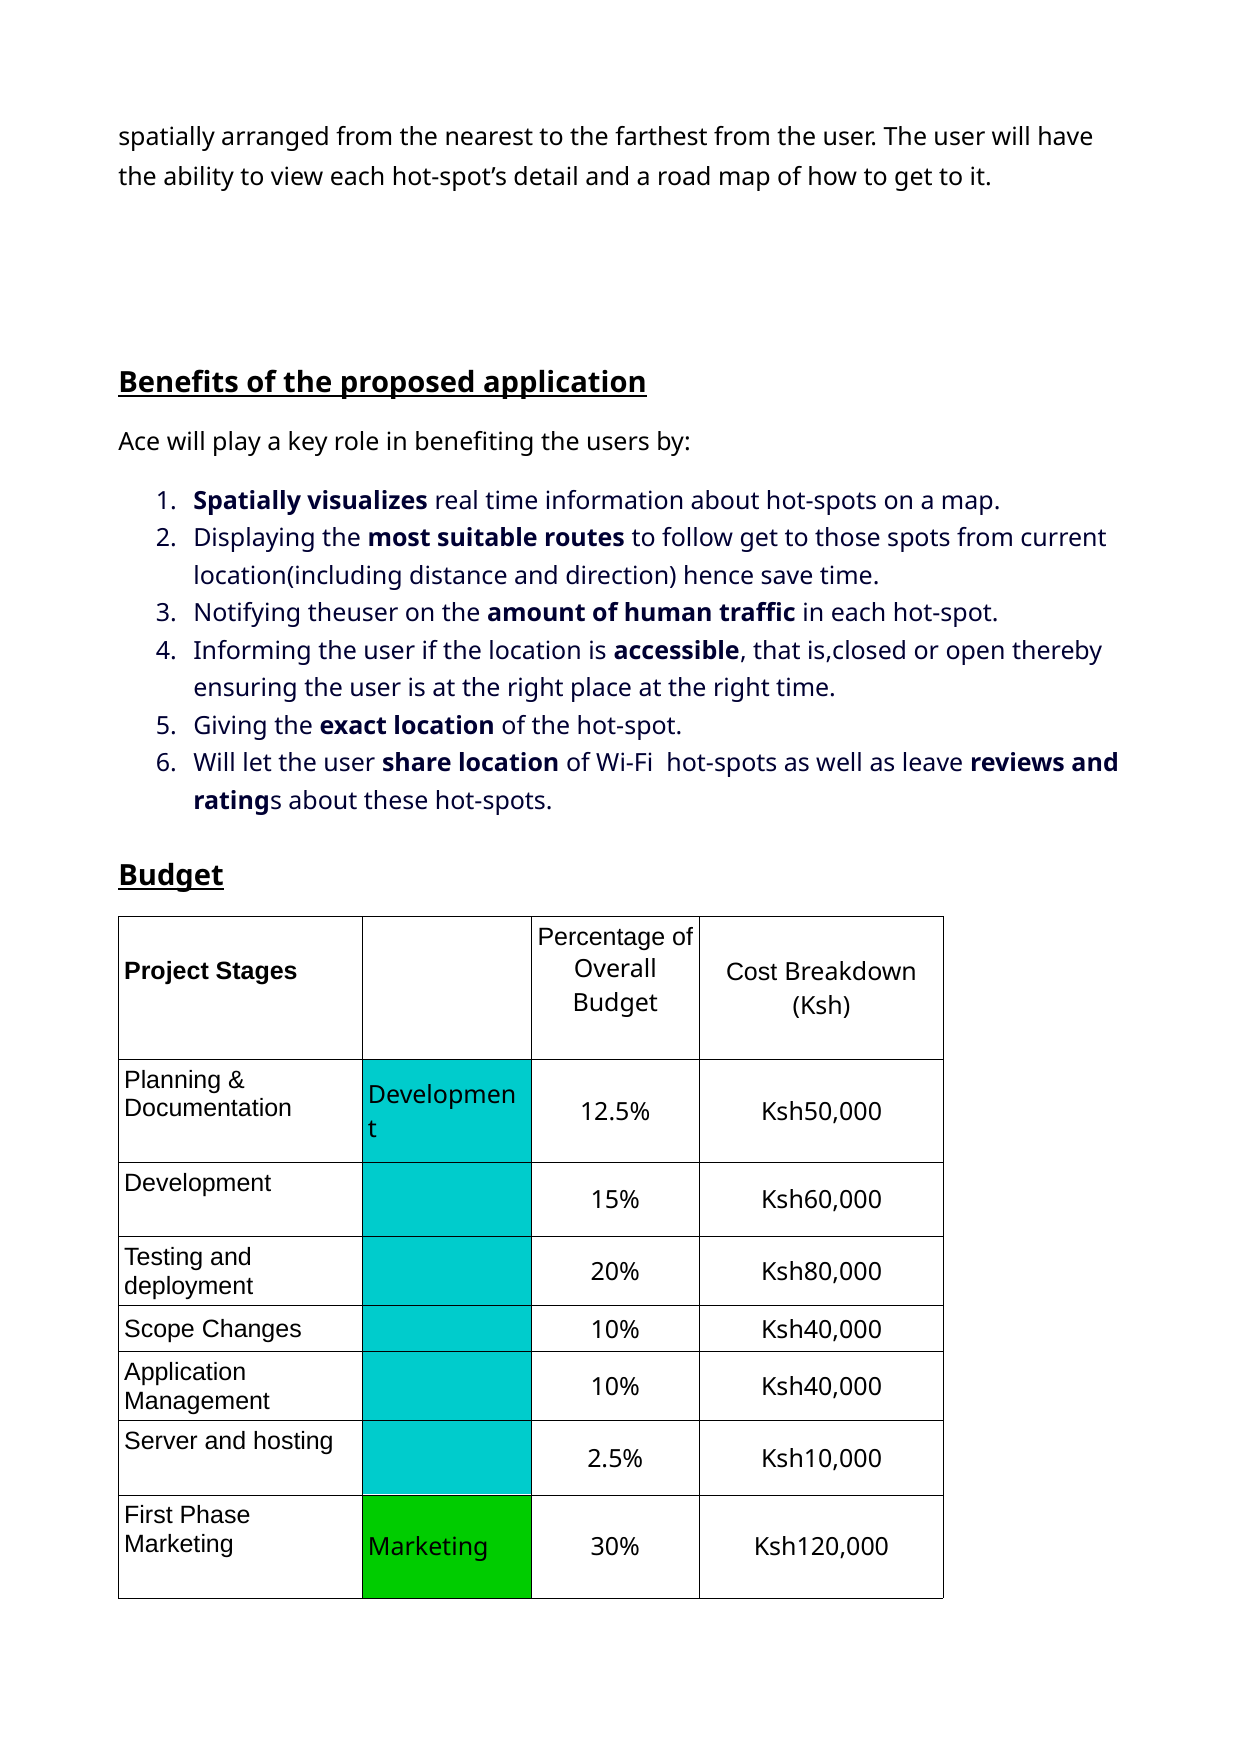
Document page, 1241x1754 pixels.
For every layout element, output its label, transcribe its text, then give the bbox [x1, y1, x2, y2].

table_cell 10% [532, 1306, 699, 1351]
list Informing the user if the location is accessible, that is,closed or open thereby ensuring the user is at the right place at the right time. [156, 629, 1122, 704]
table_cell [363, 1421, 531, 1494]
text Benefits of the proposed application [118, 362, 1122, 401]
text Ace will play a key role in benefiting the users by: [118, 424, 1122, 458]
list Will let the user share location of Wi-Fi hot-spots as well as leave reviews and ratings about these hot-spots. [156, 742, 1122, 817]
table_cell First Phase Marketing [119, 1496, 362, 1598]
table_cell Scope Changes [119, 1306, 362, 1351]
table_cell Marketing [363, 1496, 531, 1598]
table_cell Testing and deployment [119, 1237, 362, 1305]
table_cell 15% [532, 1163, 699, 1236]
table_cell [363, 1352, 531, 1420]
table_cell Ksh10,000 [700, 1421, 943, 1494]
table_cell [363, 1163, 531, 1236]
table_cell Ksh40,000 [700, 1306, 943, 1351]
text Budget [118, 854, 1122, 894]
table_header [363, 917, 531, 1059]
table_header Project Stages [119, 917, 362, 1059]
table_cell Development [363, 1060, 531, 1162]
list Displaying the most suitable routes to follow get to those spots from current location(including distance and direction) hence save time. [156, 517, 1122, 592]
table_cell Ksh40,000 [700, 1352, 943, 1420]
table_cell Ksh50,000 [700, 1060, 943, 1162]
table_cell 2.5% [532, 1421, 699, 1494]
table_cell Planning & Documentation [119, 1060, 362, 1162]
table_cell [363, 1237, 531, 1305]
table_cell 30% [532, 1496, 699, 1598]
table_cell 10% [532, 1352, 699, 1420]
list Spatially visualizes real time information about hot-spots on a map. [156, 479, 1122, 517]
table_cell Development [119, 1163, 362, 1236]
table_cell Ksh120,000 [700, 1496, 943, 1598]
table_header Percentage of Overall Budget [532, 917, 699, 1059]
list Notifying theuser on the amount of human traffic in each hot-spot. [156, 592, 1122, 629]
table_cell 12.5% [532, 1060, 699, 1162]
table_cell 20% [532, 1237, 699, 1305]
table_header Cost Breakdown (Ksh) [700, 917, 943, 1059]
table_cell [363, 1306, 531, 1351]
table_cell Application Management [119, 1352, 362, 1420]
text spatially arranged from the nearest to the farthest from the user. The user will have the ability to view each hot-spot’s detail and a road map of how to get to it. [118, 118, 1122, 193]
table_cell Ksh80,000 [700, 1237, 943, 1305]
table_cell Server and hosting [119, 1421, 362, 1494]
list Giving the exact location of the hot-spot. [156, 704, 1122, 742]
table_cell Ksh60,000 [700, 1163, 943, 1236]
